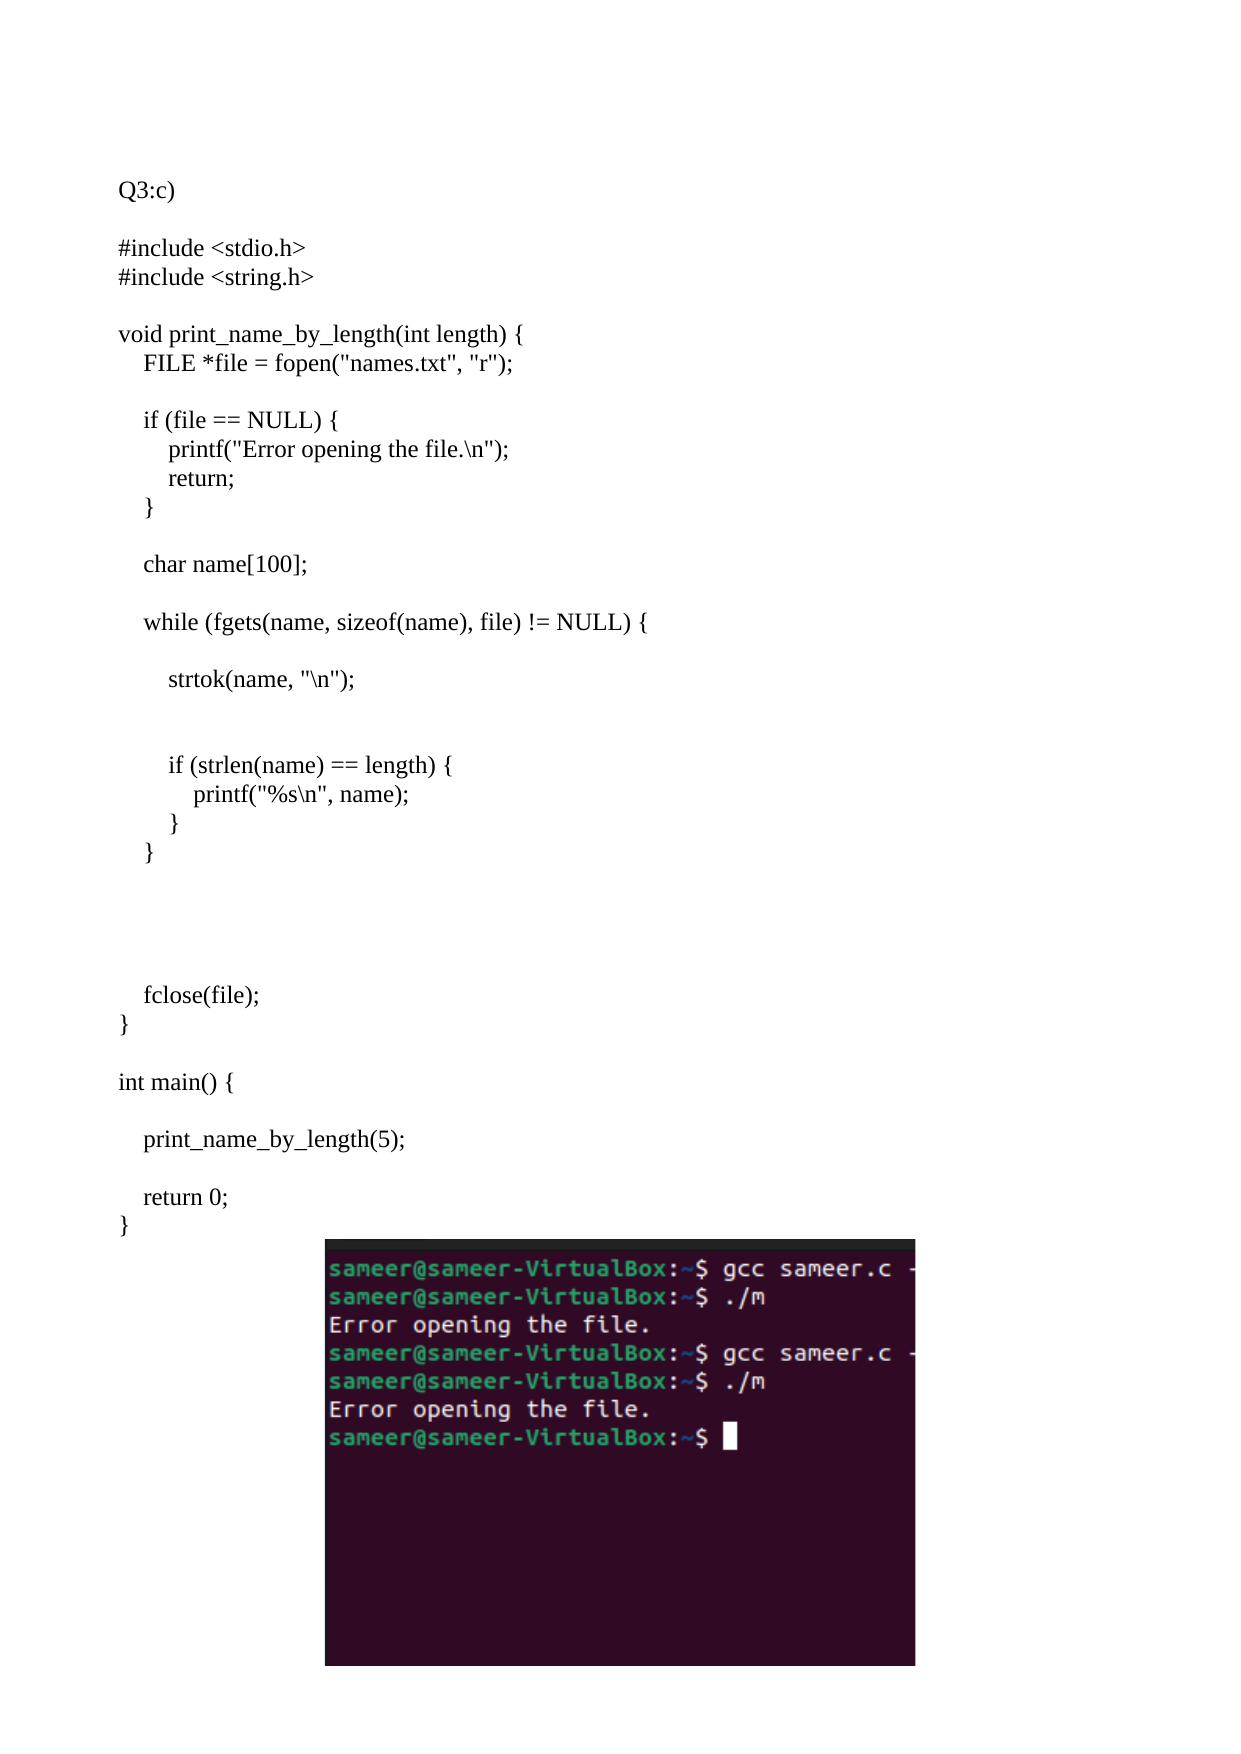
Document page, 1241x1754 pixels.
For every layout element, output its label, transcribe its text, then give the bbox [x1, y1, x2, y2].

text } [118, 492, 1122, 521]
text return 0; [118, 1182, 1122, 1211]
text char name[100]; [118, 549, 1122, 578]
text Q3:c) [118, 176, 1122, 204]
text if (strlen(name) == length) { [118, 751, 1122, 779]
text print_name_by_length(5); [118, 1124, 1122, 1153]
text } [118, 837, 1122, 866]
text } [118, 1009, 1122, 1038]
text if (file == NULL) { [118, 406, 1122, 434]
text printf("Error opening the file.\n"); [118, 434, 1122, 463]
text strtok(name, "\n"); [118, 664, 1122, 693]
text #include <string.h> [118, 262, 1122, 291]
text FILE *file = fopen("names.txt", "r"); [118, 348, 1122, 377]
text fclose(file); [118, 981, 1122, 1009]
text } [118, 808, 1122, 837]
text return; [118, 463, 1122, 492]
text while (fgets(name, sizeof(name), file) != NULL) { [118, 607, 1122, 636]
text void print_name_by_length(int length) { [118, 319, 1122, 348]
text } [118, 1211, 1122, 1239]
text printf("%s\n", name); [118, 779, 1122, 808]
picture [324, 1239, 916, 1666]
text int main() { [118, 1067, 1122, 1096]
text #include <stdio.h> [118, 233, 1122, 262]
